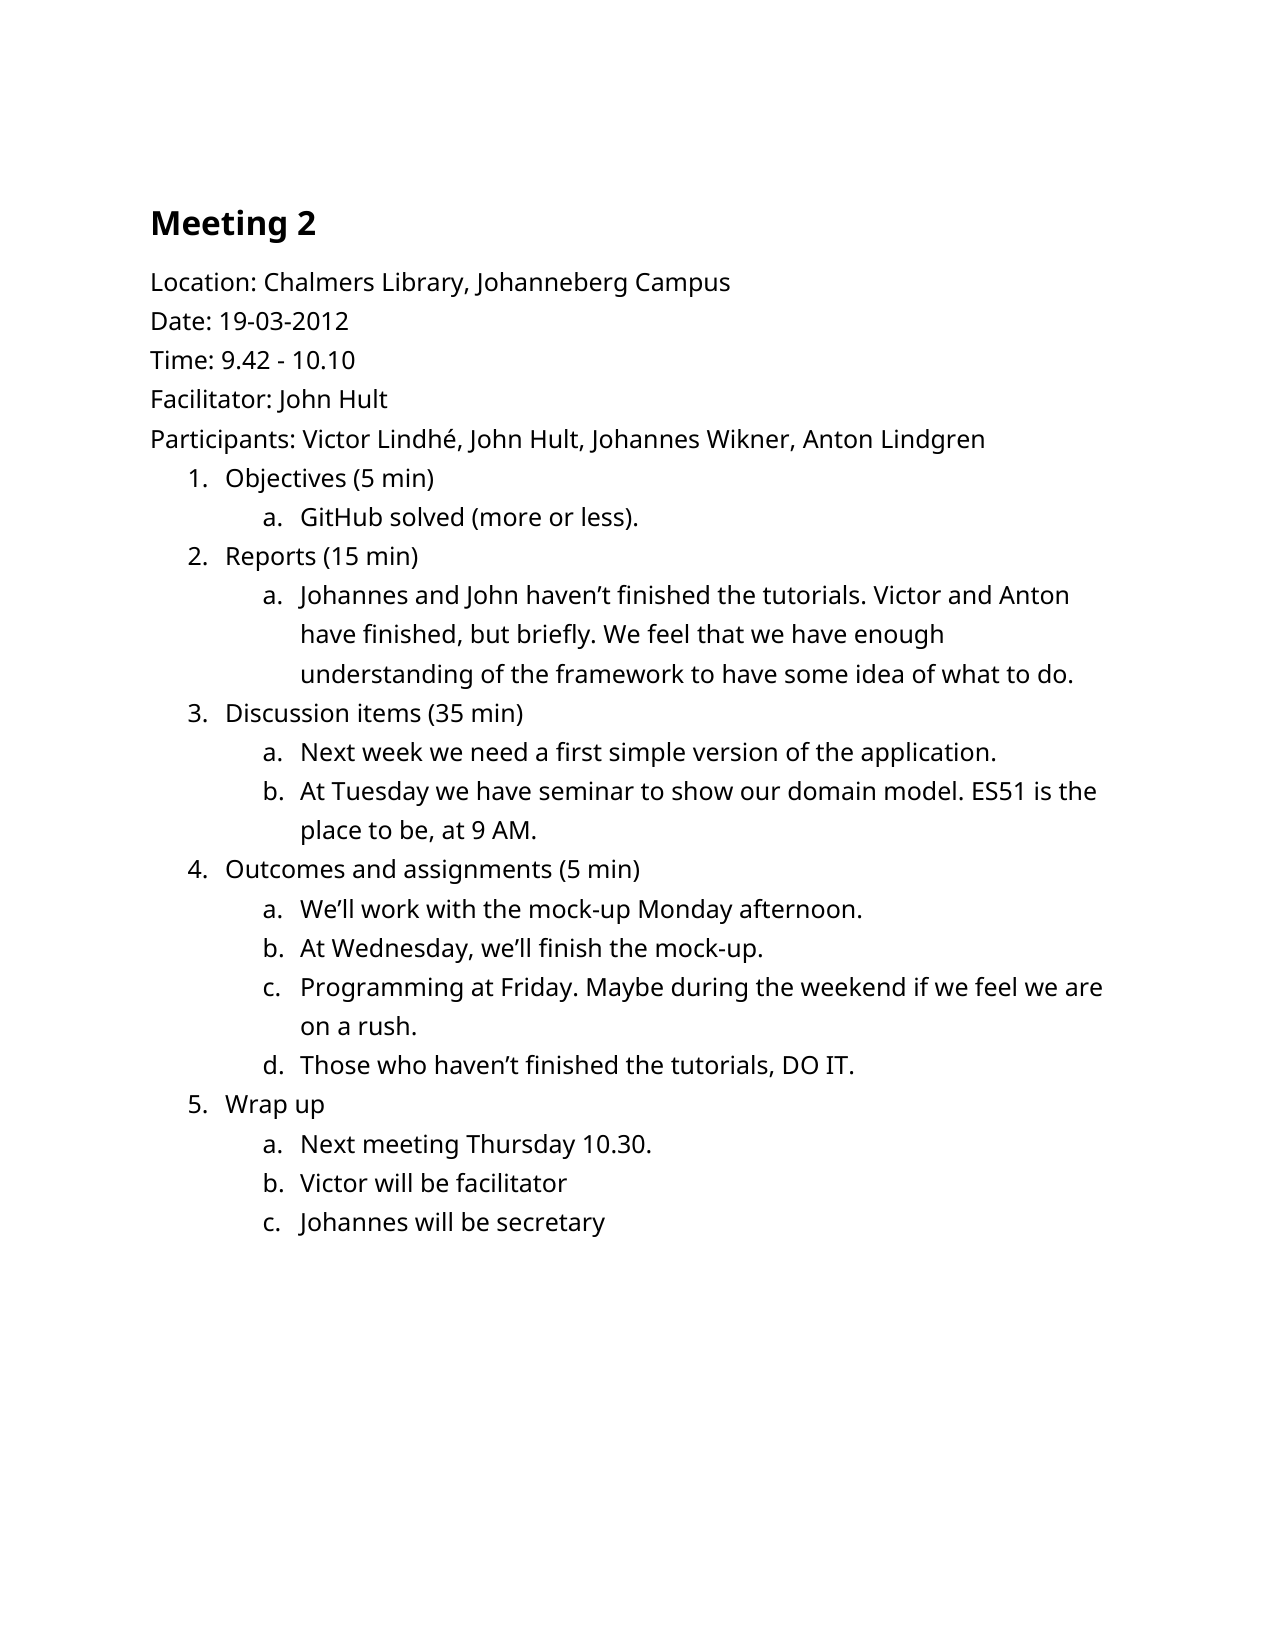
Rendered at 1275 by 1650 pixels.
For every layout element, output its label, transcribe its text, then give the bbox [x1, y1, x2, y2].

list Reports (15 min) [187, 539, 1125, 573]
list Programming at Friday. Maybe during the weekend if we feel we are on a rush. [262, 970, 1125, 1043]
text Facilitator: John Hult [150, 382, 1125, 416]
list Johannes will be secretary [262, 1205, 1125, 1239]
list At Wednesday, we’ll finish the mock-up. [262, 931, 1125, 964]
text Location: Chalmers Library, Johanneberg Campus [150, 265, 1125, 299]
list We’ll work with the mock-up Monday afternoon. [262, 891, 1125, 925]
list Victor will be facilitator [262, 1166, 1125, 1199]
subtitle Meeting 2 [150, 200, 1125, 245]
list Next meeting Thursday 10.30. [262, 1126, 1125, 1160]
list Objectives (5 min) [187, 461, 1125, 494]
list Those who haven’t finished the tutorials, DO IT. [262, 1048, 1125, 1082]
list Johannes and John haven’t finished the tutorials. Victor and Anton have finished, but briefly. We feel that we have enough understanding of the framework to have some idea of what to do. [262, 578, 1125, 690]
list Wrap up [187, 1087, 1125, 1121]
text Date: 19-03-2012 [150, 304, 1125, 338]
list Outcomes and assignments (5 min) [187, 852, 1125, 886]
text Time: 9.42 - 10.10 [150, 343, 1125, 377]
list Next week we need a first simple version of the application. [262, 735, 1125, 769]
text Participants: Victor Lindhé, John Hult, Johannes Wikner, Anton Lindgren [150, 421, 1125, 455]
list Discussion items (35 min) [187, 696, 1125, 729]
list GitHub solved (more or less). [262, 500, 1125, 534]
list At Tuesday we have seminar to show our domain model. ES51 is the place to be, at 9 AM. [262, 774, 1125, 847]
